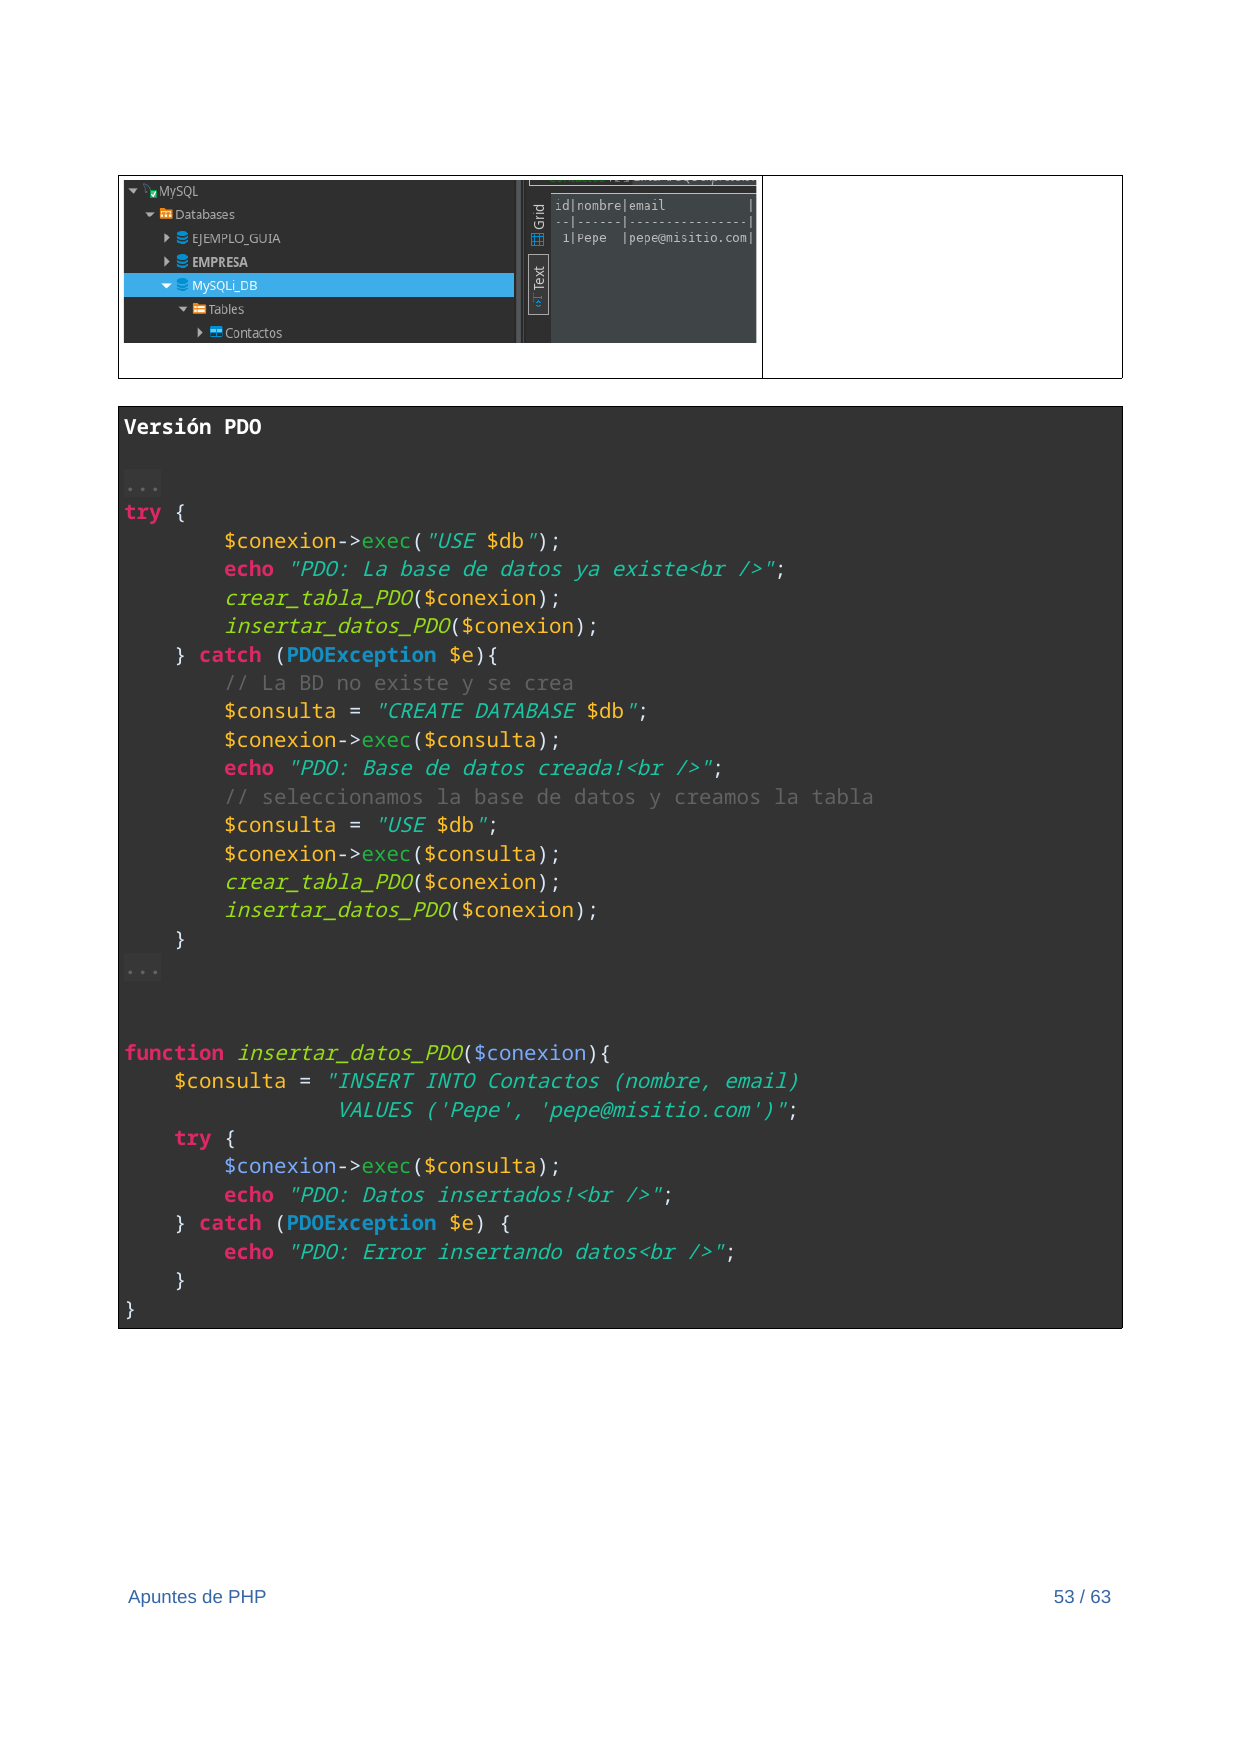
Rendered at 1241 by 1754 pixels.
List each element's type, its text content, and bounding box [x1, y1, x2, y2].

table_header Versión PDO ... try { $conexion->exec("USE $db"); echo "PDO: La base de datos ya existe<br />"; crear_tabla_PDO($conexion); insertar_datos_PDO($conexion); } catch (PDOException $e){ // La BD no existe y se crea $consulta = "CREATE DATABASE $db"; $conexion->exec($consulta); echo "PDO: Base de datos creada!<br />"; // seleccionamos la base de datos y creamos la tabla $consulta = "USE $db"; $conexion->exec($consulta); crear_tabla_PDO($conexion); insertar_datos_PDO($conexion); } ... function insertar_datos_PDO($conexion){ $consulta = "INSERT INTO Contactos (nombre, email) VALUES ('Pepe', 'pepe@misitio.com')"; try { $conexion->exec($consulta); echo "PDO: Datos insertados!<br />"; } catch (PDOException $e) { echo "PDO: Error insertando datos<br />"; } } [119, 407, 1122, 1328]
table_header [763, 176, 1122, 377]
picture [123, 180, 757, 343]
table_header [119, 176, 762, 377]
